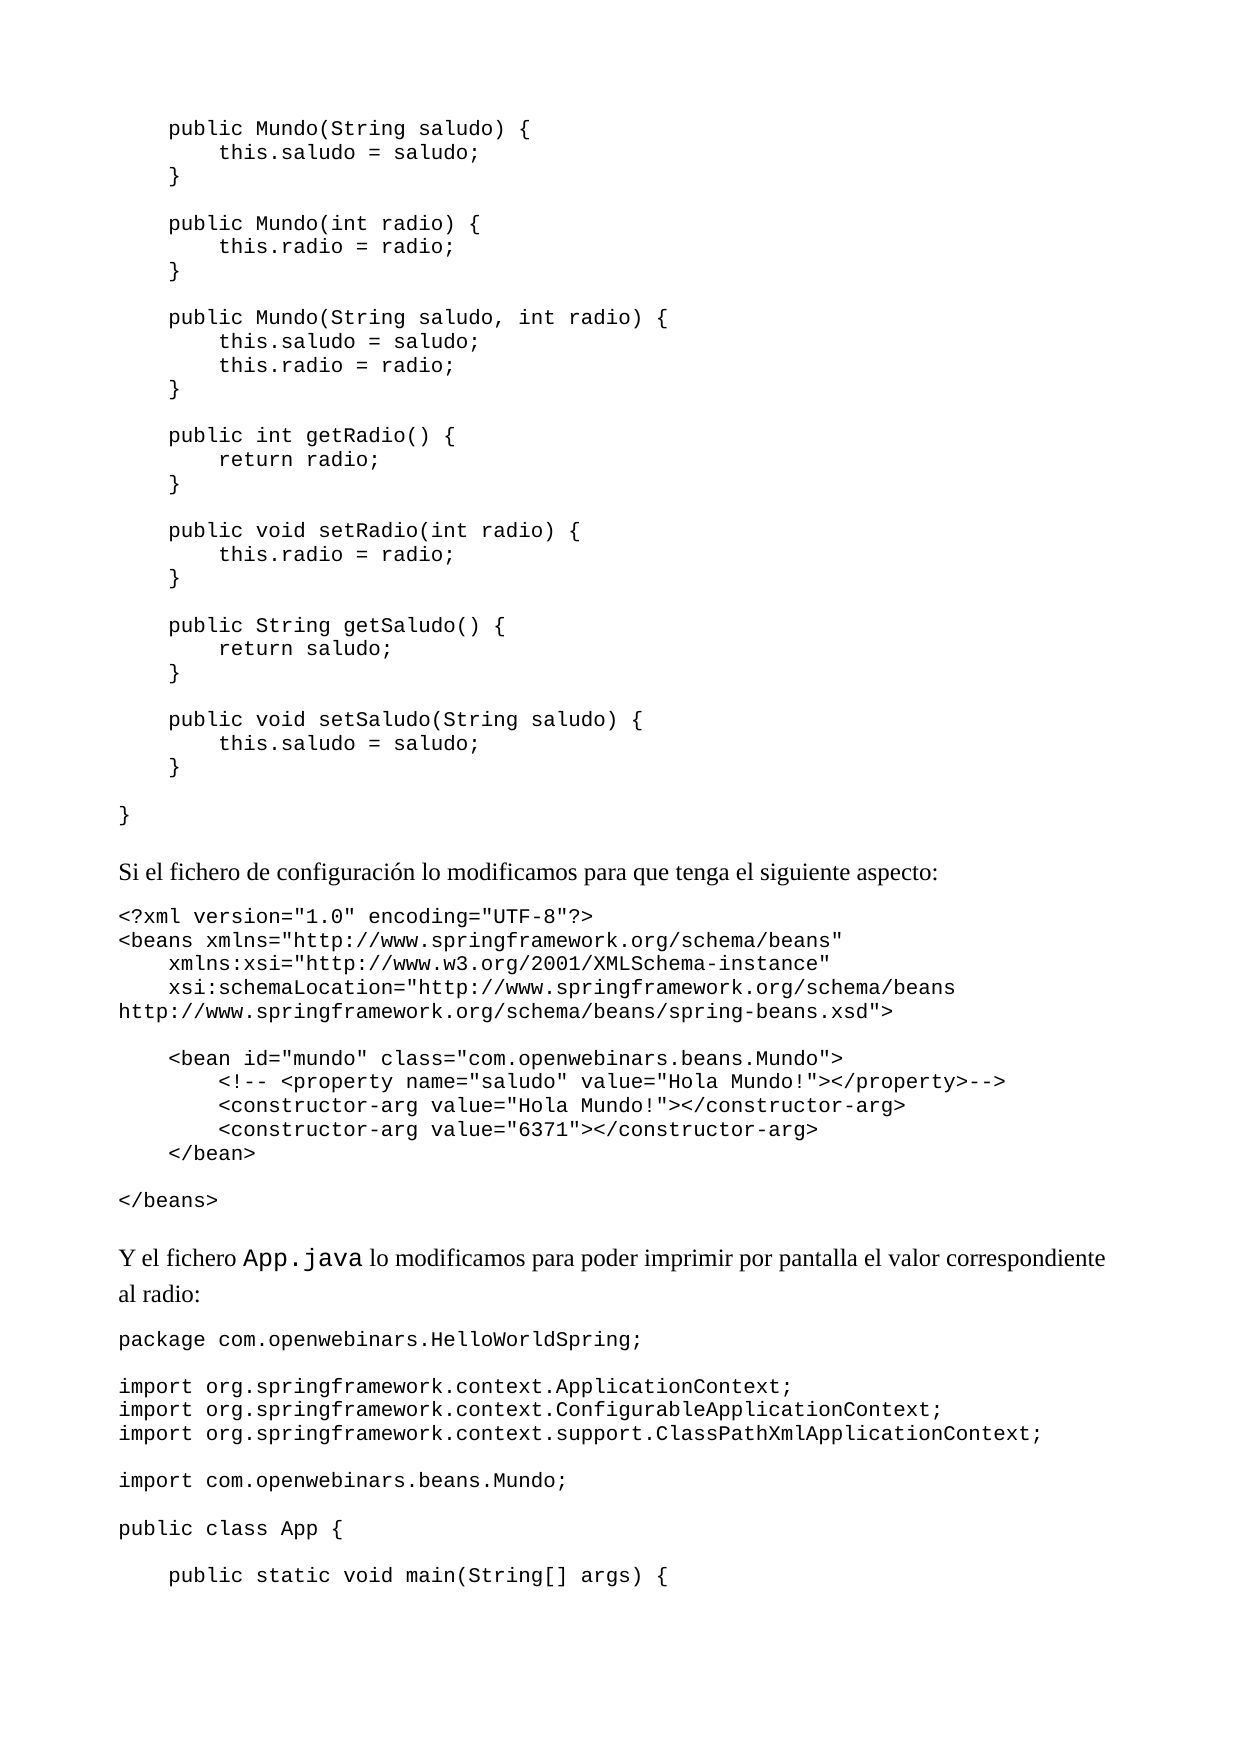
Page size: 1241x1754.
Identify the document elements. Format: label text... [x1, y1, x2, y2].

text } [118, 165, 1122, 189]
text public void setRadio(int radio) { [118, 520, 1122, 544]
text this.radio = radio; [118, 544, 1122, 567]
text } [118, 804, 1122, 827]
text Y el fichero App.java lo modificamos para poder imprimir por pantalla el valor correspondiente al radio: [118, 1243, 1122, 1308]
text import org.springframework.context.ApplicationContext; [118, 1376, 1122, 1399]
text } [118, 378, 1122, 402]
text xsi:schemaLocation="http://www.springframework.org/schema/beans http://www.springframework.org/schema/beans/spring-beans.xsd"> [118, 977, 1122, 1024]
text <bean id="mundo" class="com.openwebinars.beans.Mundo"> [118, 1048, 1122, 1072]
text } [118, 757, 1122, 780]
text public void setSaludo(String saludo) { [118, 709, 1122, 733]
text <beans xmlns="http://www.springframework.org/schema/beans" [118, 930, 1122, 953]
text <constructor-arg value="6371"></constructor-arg> [118, 1119, 1122, 1142]
text import org.springframework.context.ConfigurableApplicationContext; [118, 1399, 1122, 1423]
text this.saludo = saludo; [118, 142, 1122, 165]
text public Mundo(int radio) { [118, 213, 1122, 236]
text Si el fichero de configuración lo modificamos para que tenga el siguiente aspecto: [118, 857, 1122, 886]
text public Mundo(String saludo) { [118, 118, 1122, 142]
text xmlns:xsi="http://www.w3.org/2001/XMLSchema-instance" [118, 953, 1122, 977]
text return radio; [118, 449, 1122, 473]
text } [118, 567, 1122, 591]
text public static void main(String[] args) { [118, 1565, 1122, 1589]
text public class App { [118, 1518, 1122, 1541]
text <constructor-arg value="Hola Mundo!"></constructor-arg> [118, 1095, 1122, 1119]
text import org.springframework.context.support.ClassPathXmlApplicationContext; [118, 1423, 1122, 1447]
text this.radio = radio; [118, 354, 1122, 378]
text <!-- <property name="saludo" value="Hola Mundo!"></property>--> [118, 1072, 1122, 1095]
text public Mundo(String saludo, int radio) { [118, 307, 1122, 331]
text } [118, 662, 1122, 686]
text return saludo; [118, 638, 1122, 662]
text } [118, 473, 1122, 496]
text public String getSaludo() { [118, 615, 1122, 638]
text public int getRadio() { [118, 426, 1122, 449]
text this.saludo = saludo; [118, 733, 1122, 757]
text </bean> [118, 1142, 1122, 1166]
text </beans> [118, 1190, 1122, 1213]
text this.radio = radio; [118, 236, 1122, 260]
text package com.openwebinars.HelloWorldSpring; [118, 1328, 1122, 1352]
text this.saludo = saludo; [118, 331, 1122, 354]
text } [118, 260, 1122, 284]
text <?xml version="1.0" encoding="UTF-8"?> [118, 906, 1122, 930]
text import com.openwebinars.beans.Mundo; [118, 1470, 1122, 1494]
